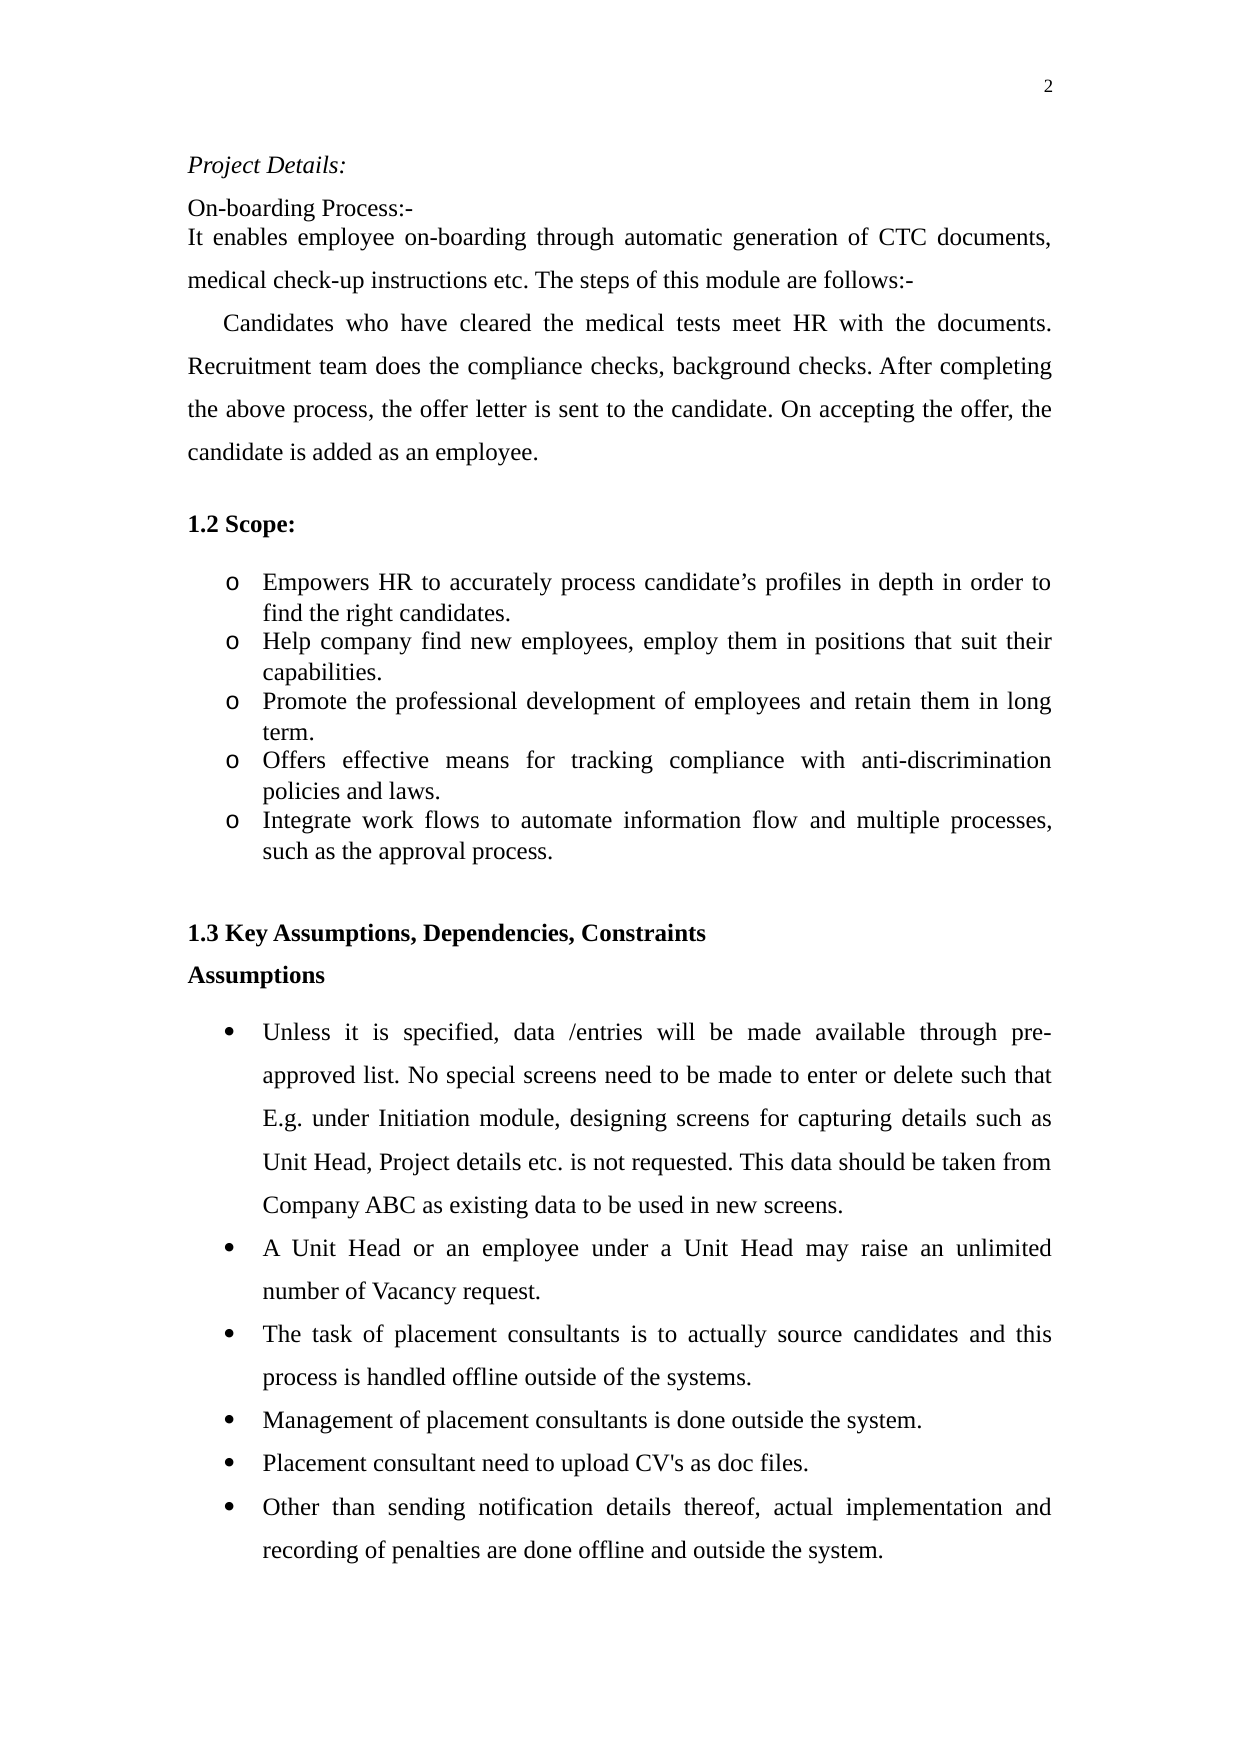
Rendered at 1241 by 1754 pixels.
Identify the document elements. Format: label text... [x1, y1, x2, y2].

list Offers effective means for tracking compliance with anti-discrimination policies and laws. [225, 746, 1053, 805]
list Unless it is specified, data /entries will be made available through pre-approved list. No special screens need to be made to enter or delete such that E.g. under Initiation module, designing screens for capturing details such as Unit Head, Project details etc. is not requested. This data should be taken from Company ABC as existing data to be used in new screens. [225, 1017, 1053, 1218]
text It enables employee on-boarding through automatic generation of CTC documents, medical check-up instructions etc. The steps of this module are follows:- [187, 222, 1053, 294]
text Project Details: [187, 150, 1053, 179]
list Management of placement consultants is done outside the system. [225, 1405, 1053, 1434]
list The task of placement consultants is to actually source candidates and this process is handled offline outside of the systems. [225, 1319, 1053, 1391]
list Other than sending notification details thereof, actual implementation and recording of penalties are done offline and outside the system. [225, 1492, 1053, 1563]
list Empowers HR to accurately process candidate’s profiles in depth in order to find the right candidates. [225, 567, 1053, 626]
list Promote the professional development of employees and retain them in long term. [225, 686, 1053, 746]
text Candidates who have cleared the medical tests meet HR with the documents. Recruitment team does the compliance checks, background checks. After completing the above process, the offer letter is sent to the candidate. On accepting the offer, the candidate is added as an employee. [187, 308, 1053, 466]
list Integrate work flows to automate information flow and multiple processes, such as the approval process. [225, 805, 1053, 865]
list A Unit Head or an employee under a Unit Head may raise an unlimited number of Vacancy request. [225, 1233, 1053, 1305]
subtitle 1.3 Key Assumptions, Dependencies, Constraints [187, 918, 1053, 947]
text Assumptions [187, 960, 1053, 988]
list Placement consultant need to upload CV's as doc files. [225, 1448, 1053, 1477]
text 1.2 Scope: [187, 509, 1053, 538]
list Help company find new employees, employ them in positions that suit their capabilities. [225, 626, 1053, 686]
text On-boarding Process:- [187, 193, 1053, 222]
